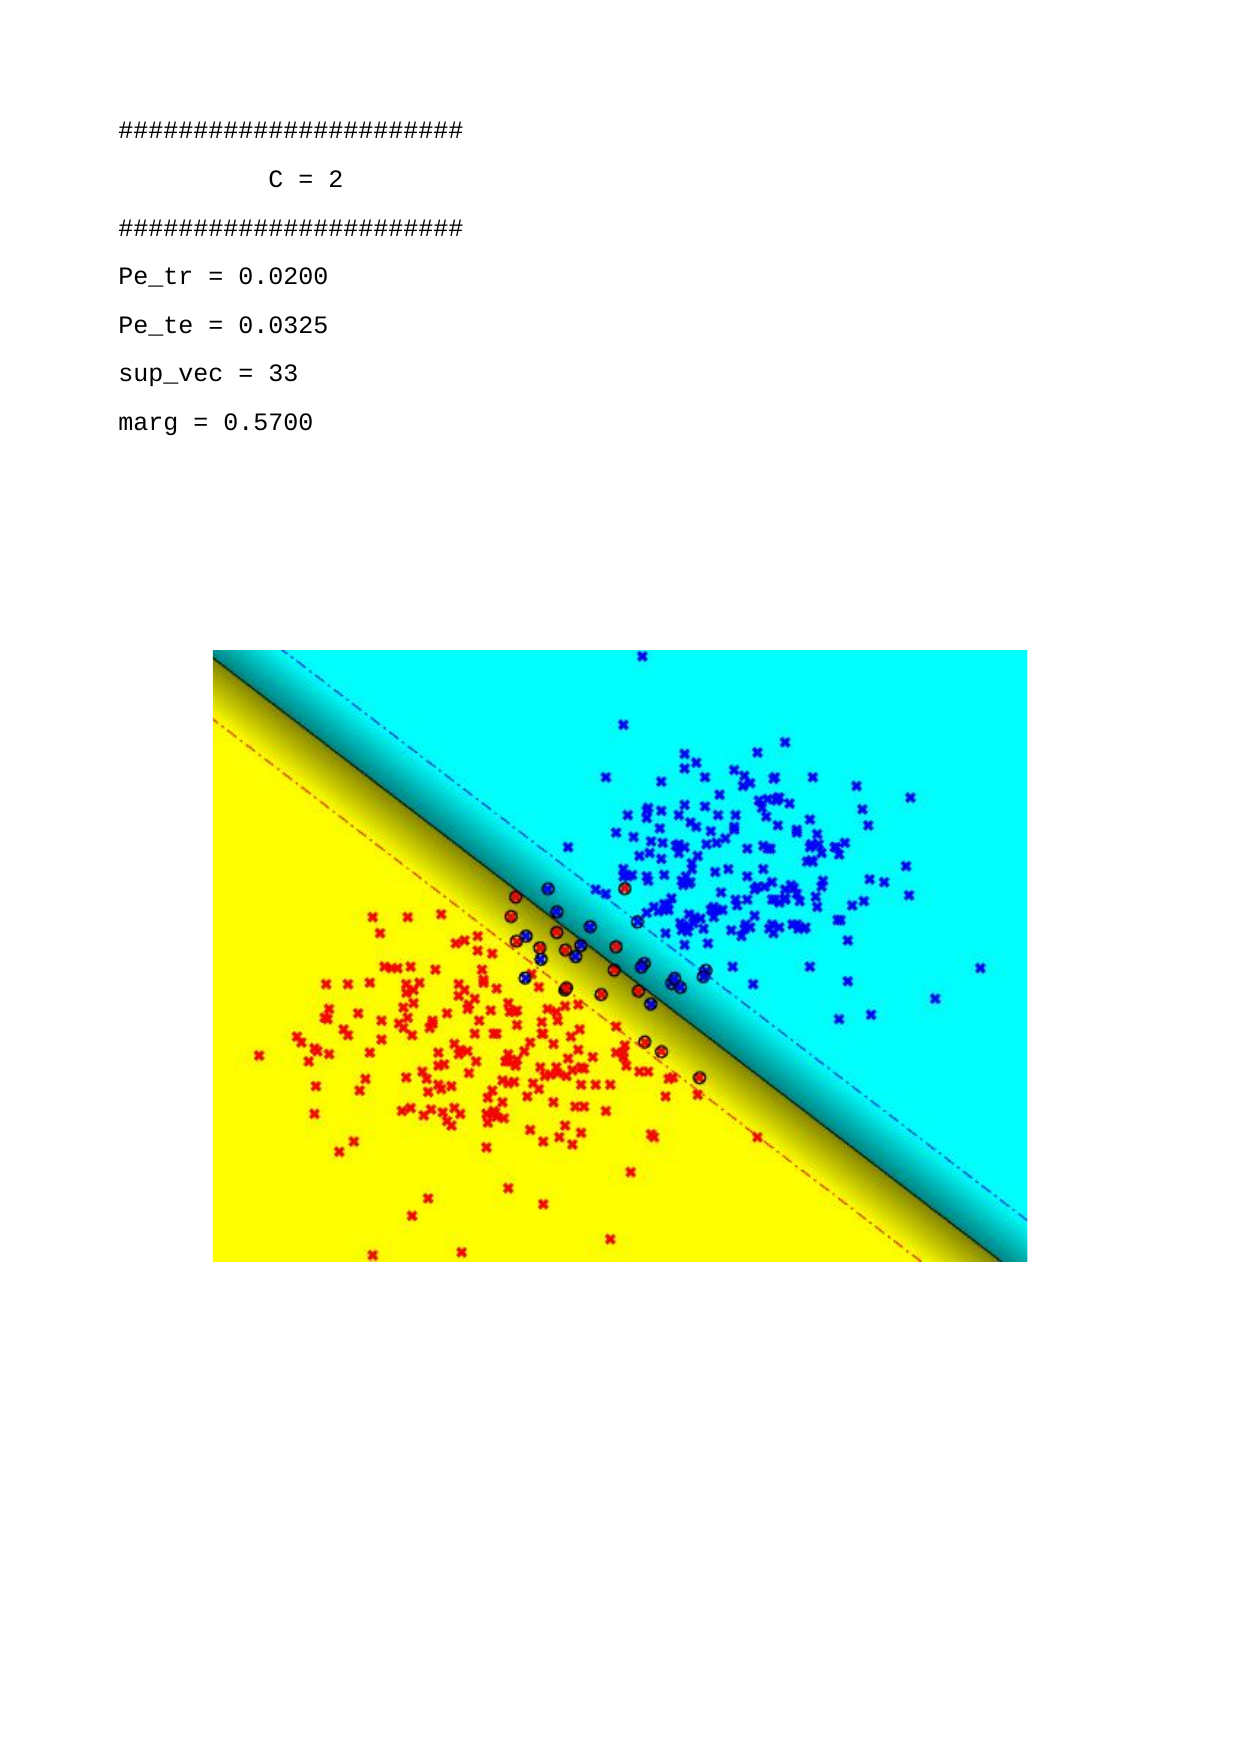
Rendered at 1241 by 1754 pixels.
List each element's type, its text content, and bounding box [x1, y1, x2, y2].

text Pe_te = 0.0325 [118, 312, 1122, 341]
text Pe_tr = 0.0200 [118, 264, 1122, 292]
text ####################### [118, 215, 1122, 243]
text marg = 0.5700 [118, 409, 1122, 438]
text C = 2 [118, 167, 1122, 195]
picture [212, 650, 1028, 1262]
text ####################### [118, 118, 1122, 146]
text sup_vec = 33 [118, 361, 1122, 389]
